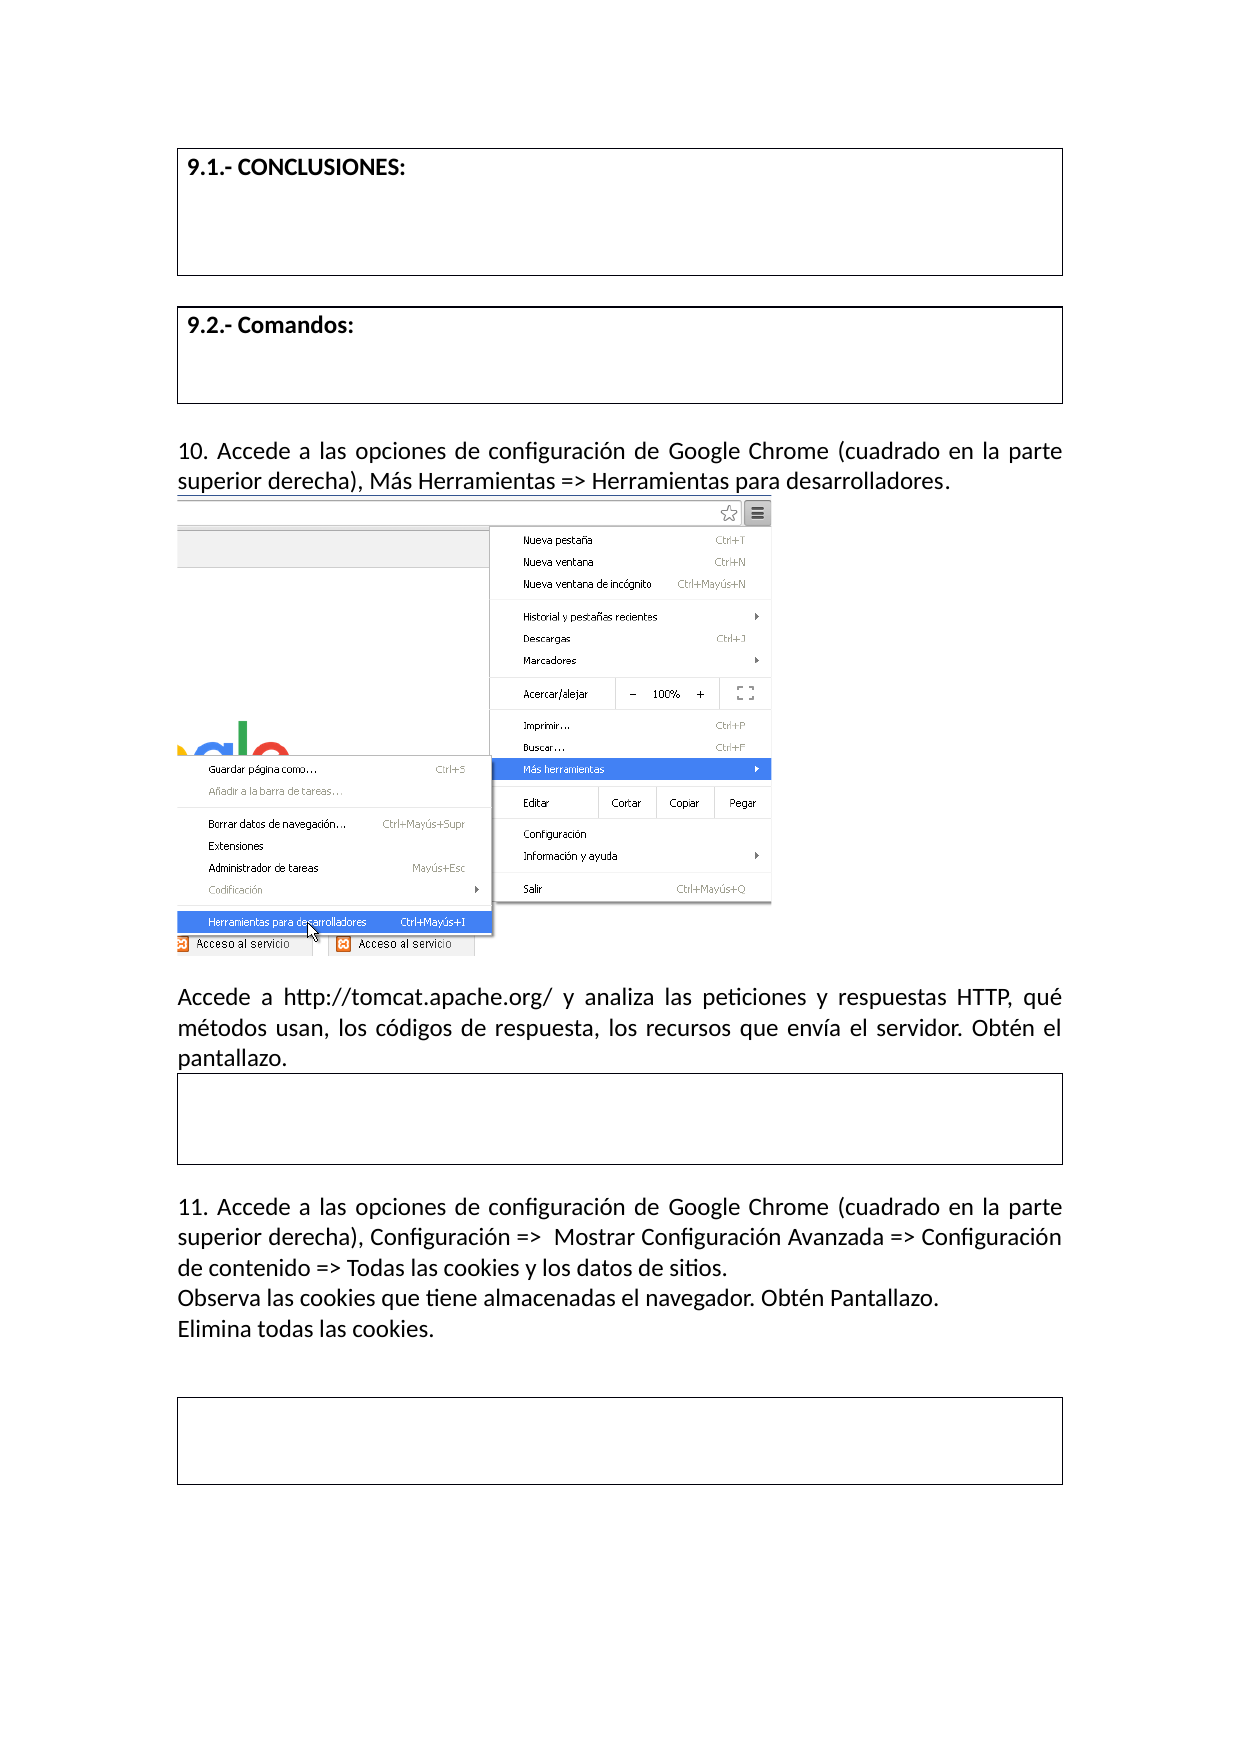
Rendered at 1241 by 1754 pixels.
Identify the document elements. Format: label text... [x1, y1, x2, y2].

text 9.1.- CONCLUSIONES: [178, 149, 1062, 181]
text Elimina todas las cookies. [177, 1313, 1063, 1343]
text Accede a http://tomcat.apache.org/ y analiza las peticiones y respuestas HTTP, qué métodos usan, los códigos de respuesta, los recursos que envía el servidor. Obtén el pantallazo. [177, 981, 1063, 1073]
text 9.2.- Comandos: [178, 308, 1062, 340]
text 10. Accede a las opciones de configuración de Google Chrome (cuadrado en la parte superior derecha), Más Herramientas => Herramientas para desarrolladores. [177, 435, 1063, 496]
text 11. Accede a las opciones de configuración de Google Chrome (cuadrado en la parte superior derecha), Configuración => Mostrar Configuración Avanzada => Configuración de contenido => Todas las cookies y los datos de sitios. [177, 1191, 1063, 1282]
text Observa las cookies que tiene almacenadas el navegador. Obtén Pantallazo. [177, 1282, 1063, 1313]
